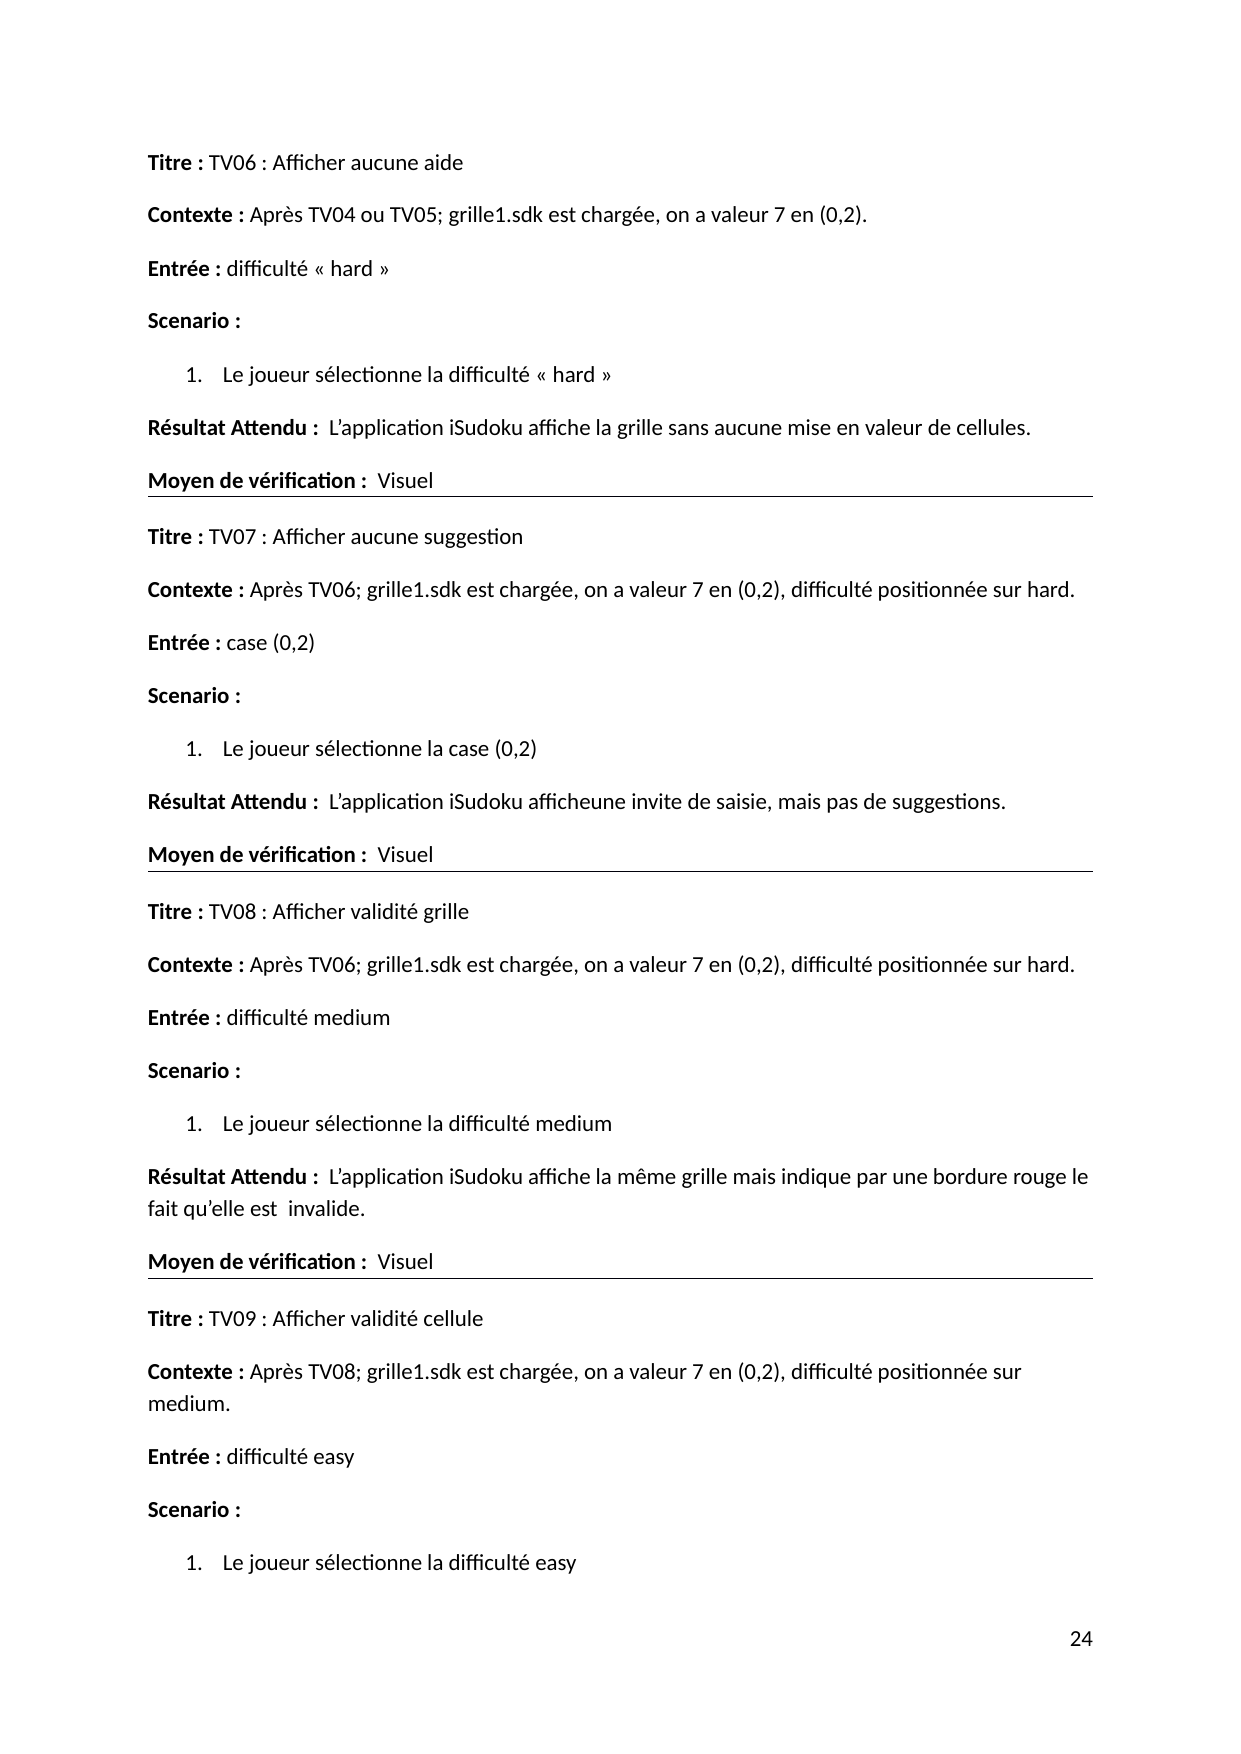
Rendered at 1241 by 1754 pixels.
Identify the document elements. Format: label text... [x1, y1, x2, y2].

text Titre : TV09 : Afficher validité cellule [148, 1304, 1093, 1332]
text Moyen de vérification : Visuel [148, 466, 1093, 496]
text Résultat Attendu : L’application iSudoku affiche la grille sans aucune mise en valeur de cellules. [148, 413, 1093, 441]
text Entrée : difficulté medium [148, 1003, 1093, 1031]
text Scenario : [148, 307, 1093, 335]
text Résultat Attendu : L’application iSudoku afficheune invite de saisie, mais pas de suggestions. [148, 787, 1093, 816]
list Le joueur sélectionne la difficulté easy [185, 1548, 1093, 1576]
text Scenario : [148, 681, 1093, 709]
text Scenario : [148, 1495, 1093, 1523]
list Le joueur sélectionne la difficulté medium [185, 1109, 1093, 1137]
text Contexte : Après TV06; grille1.sdk est chargée, on a valeur 7 en (0,2), difficulté positionnée sur hard. [148, 950, 1093, 978]
text Titre : TV07 : Afficher aucune suggestion [148, 522, 1093, 550]
text Résultat Attendu : L’application iSudoku affiche la même grille mais indique par une bordure rouge le fait qu’elle est invalide. [148, 1162, 1093, 1222]
text Contexte : Après TV06; grille1.sdk est chargée, on a valeur 7 en (0,2), difficulté positionnée sur hard. [148, 575, 1093, 603]
text Titre : TV08 : Afficher validité grille [148, 897, 1093, 925]
text Contexte : Après TV04 ou TV05; grille1.sdk est chargée, on a valeur 7 en (0,2). [148, 201, 1093, 229]
text Moyen de vérification : Visuel [148, 841, 1093, 871]
text Moyen de vérification : Visuel [148, 1247, 1093, 1278]
text Entrée : difficulté easy [148, 1442, 1093, 1470]
text Contexte : Après TV08; grille1.sdk est chargée, on a valeur 7 en (0,2), difficulté positionnée sur medium. [148, 1357, 1093, 1417]
text Scenario : [148, 1056, 1093, 1084]
text Entrée : difficulté « hard » [148, 254, 1093, 282]
list Le joueur sélectionne la difficulté « hard » [185, 360, 1093, 388]
list Le joueur sélectionne la case (0,2) [185, 734, 1093, 762]
text Titre : TV06 : Afficher aucune aide [148, 148, 1093, 176]
text Entrée : case (0,2) [148, 628, 1093, 656]
